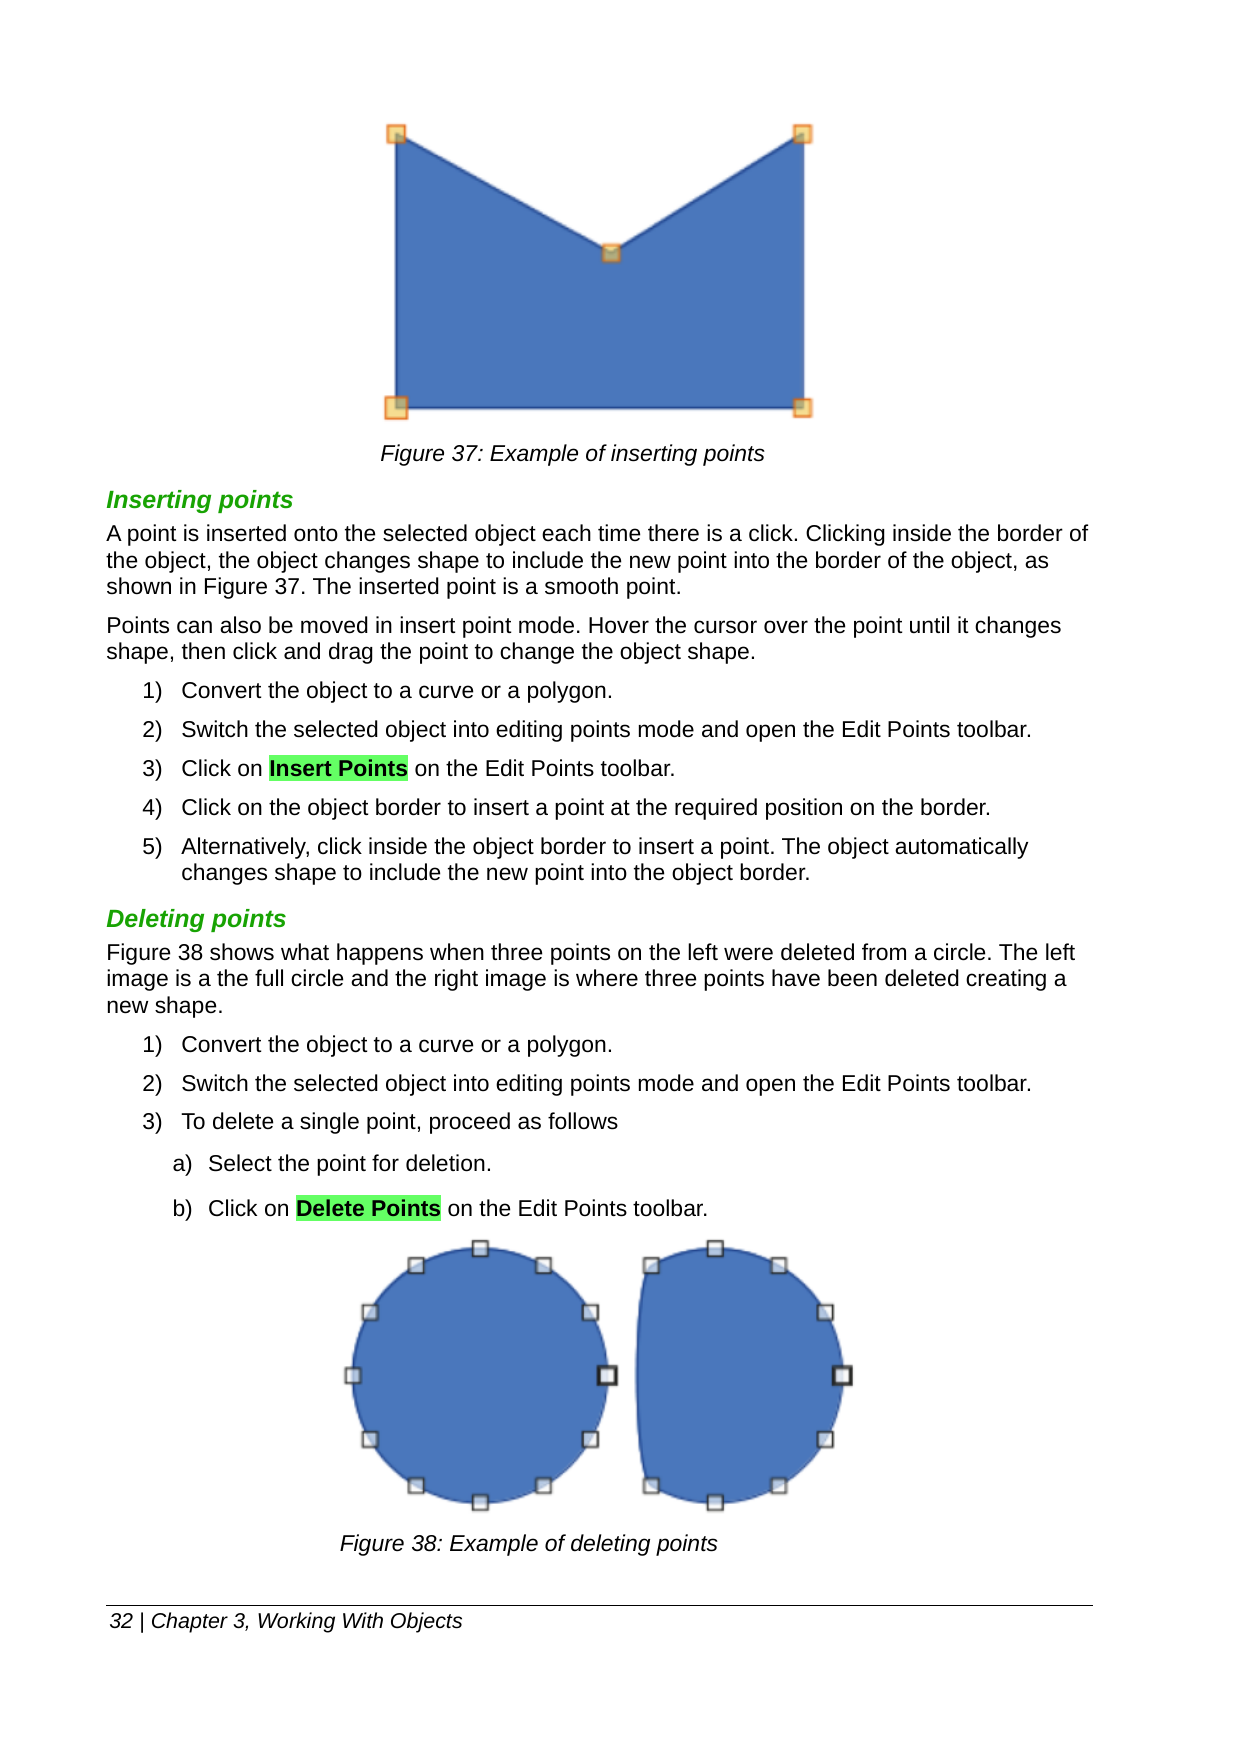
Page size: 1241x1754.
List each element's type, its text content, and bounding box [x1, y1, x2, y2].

subtitle Deleting points [106, 904, 1093, 933]
text Figure 37: Example of inserting points [380, 440, 819, 467]
text Points can also be moved in insert point mode. Hover the cursor over the point until it changes shape, then click and drag the point to change the object shape. [106, 612, 1093, 665]
list Click on Delete Points on the Edit Points toolbar. [169, 1192, 1093, 1224]
list Switch the selected object into editing points mode and open the Edit Points toolbar. [162, 716, 1093, 742]
text Figure 38 shows what happens when three points on the left were deleted from a circle. The left image is a the full circle and the right image is where three points have been deleted creating a new shape. [106, 939, 1093, 1018]
list Switch the selected object into editing points mode and open the Edit Points toolbar. [162, 1069, 1093, 1096]
subtitle Inserting points [106, 485, 1093, 514]
list Convert the object to a curve or a polygon. [162, 677, 1093, 703]
picture [339, 1236, 860, 1518]
picture [380, 118, 819, 428]
list Click on Insert Points on the Edit Points toolbar. [162, 755, 269, 781]
text A point is inserted onto the selected object each time there is a click. Clicking inside the border of the object, the object changes shape to include the new point into the border of the object, as shown in Figure 37. The inserted point is a smooth point. [106, 520, 1093, 599]
list Convert the object to a curve or a polygon. [162, 1031, 1093, 1057]
list Click on the object border to insert a point at the required position on the border. [162, 794, 1093, 820]
list Alternatively, click inside the object border to insert a point. The object automatically changes shape to include the new point into the object border. [162, 833, 1093, 885]
list Click on Insert Points on the Edit Points toolbar. [408, 755, 1093, 781]
list Select the point for deletion. [169, 1147, 1093, 1179]
text Figure 38: Example of deleting points [339, 1530, 859, 1556]
list To delete a single point, proceed as follows [162, 1108, 1093, 1135]
